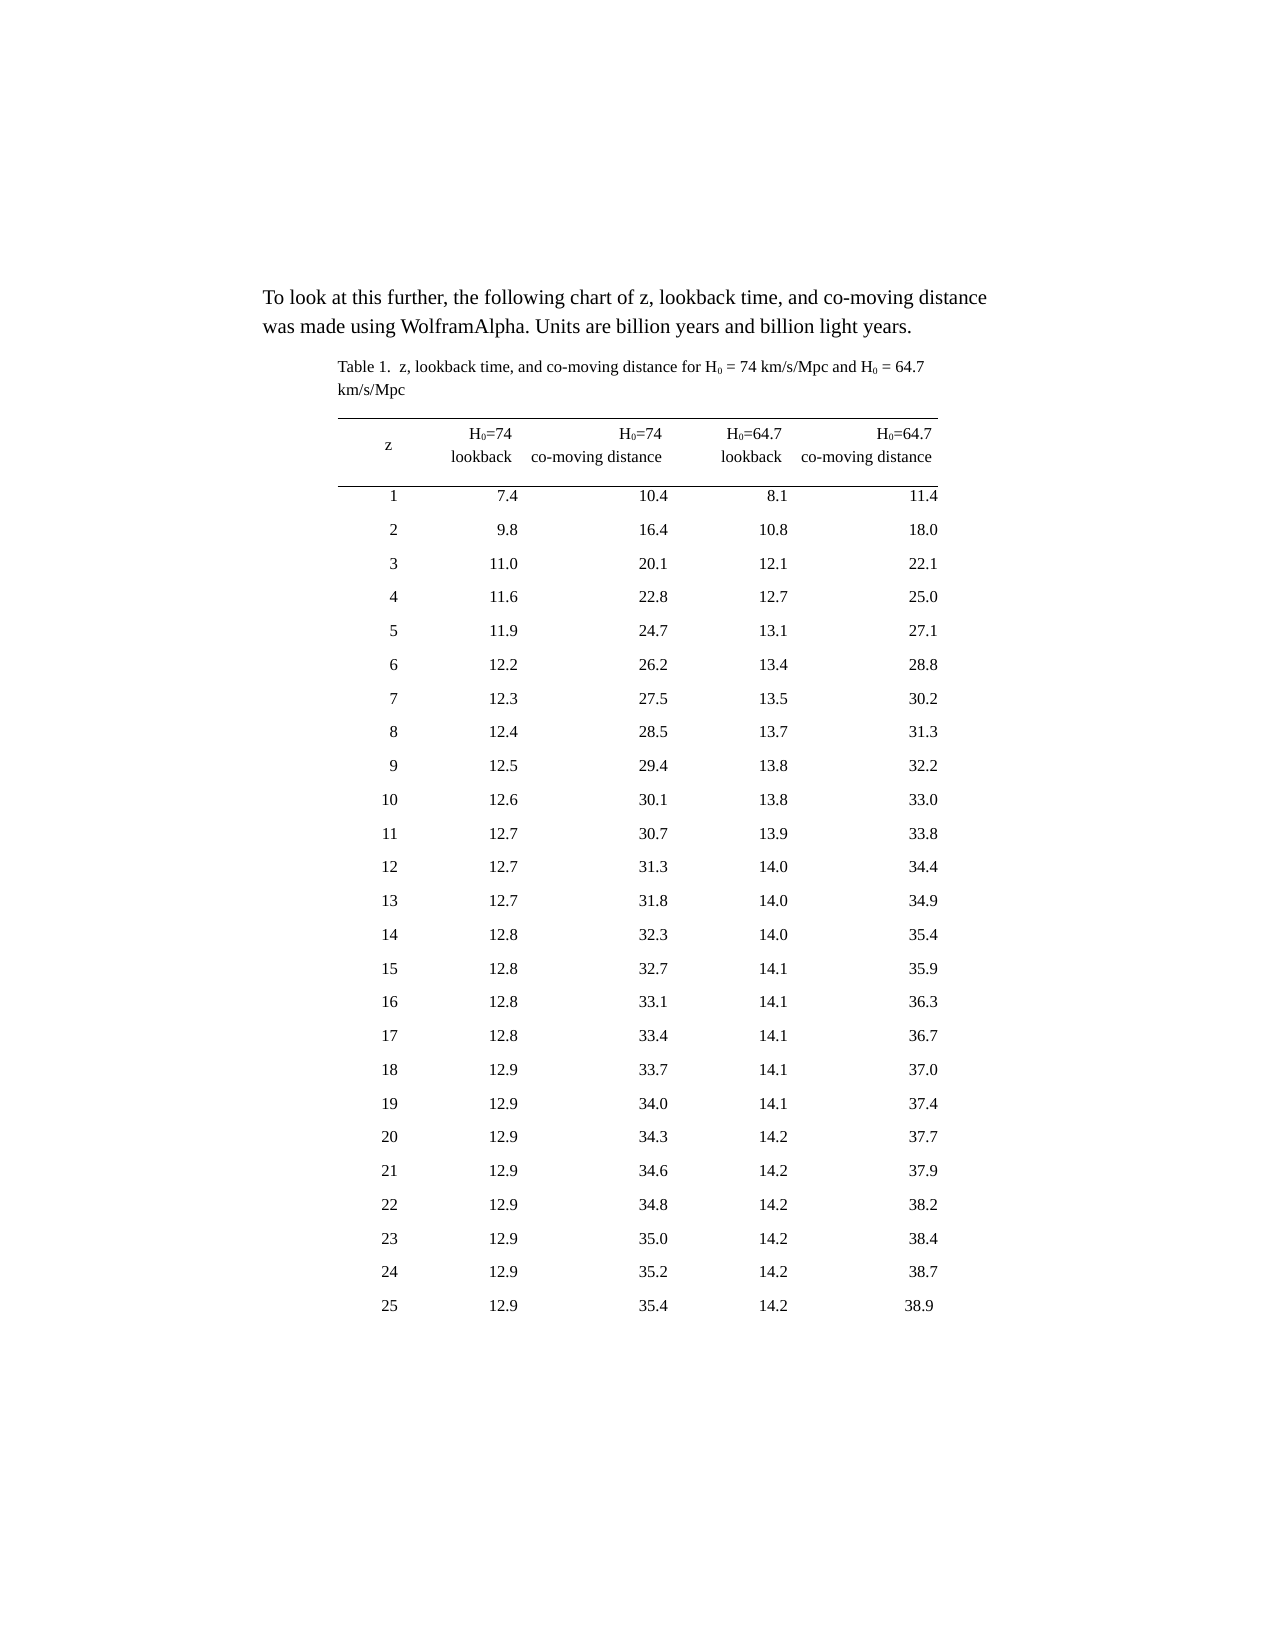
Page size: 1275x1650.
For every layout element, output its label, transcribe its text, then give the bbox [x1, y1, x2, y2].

table_cell 14.0 [668, 925, 787, 958]
table_cell 32.7 [518, 959, 667, 992]
table_cell 14.1 [668, 959, 787, 992]
table_cell 12.7 [398, 824, 517, 857]
table_cell 13.5 [668, 689, 787, 722]
table_cell 33.4 [518, 1026, 667, 1060]
table_cell 31.3 [518, 857, 667, 891]
table_cell 26.2 [518, 655, 667, 688]
table_cell 23 [338, 1229, 397, 1262]
table_cell 14.1 [668, 1026, 787, 1060]
table_cell 36.3 [788, 992, 937, 1026]
table_cell 14.2 [668, 1195, 787, 1228]
table_cell 14.0 [668, 857, 787, 891]
table_cell 18.0 [788, 520, 937, 553]
table_cell 37.9 [788, 1161, 937, 1195]
table_cell 14.1 [668, 1094, 787, 1127]
table_cell 5 [338, 621, 397, 655]
table_cell 28.8 [788, 655, 937, 688]
table_cell 35.2 [518, 1262, 667, 1296]
table_cell 14.2 [668, 1161, 787, 1195]
table_cell 30.1 [518, 790, 667, 823]
table_cell 12.7 [398, 891, 517, 925]
table_cell 24 [338, 1262, 397, 1296]
table_cell 30.2 [788, 689, 937, 722]
table_cell 25 [338, 1296, 397, 1330]
table_header z [338, 419, 397, 486]
table_cell 29.4 [518, 756, 667, 790]
table_cell 12.7 [668, 587, 787, 621]
table_cell 12.4 [398, 722, 517, 756]
table_cell 13.8 [668, 790, 787, 823]
table_cell 33.7 [518, 1060, 667, 1093]
table_cell 35.9 [788, 959, 937, 992]
table_header 7.4 [398, 487, 517, 520]
table_cell 27.1 [788, 621, 937, 655]
text To look at this further, the following chart of z, lookback time, and co-moving distance was made using WolframAlpha. Units are billion years and billion light years. [262, 285, 1012, 338]
table_cell 12.9 [398, 1262, 517, 1296]
table_cell 12.7 [398, 857, 517, 891]
table_cell 12.9 [398, 1229, 517, 1262]
table_cell 22.8 [518, 587, 667, 621]
table_cell 13.7 [668, 722, 787, 756]
table_cell 17 [338, 1026, 397, 1060]
table_cell 9.8 [398, 520, 517, 553]
table_cell 8 [338, 722, 397, 756]
table_cell 33.0 [788, 790, 937, 823]
table_cell 4 [338, 587, 397, 621]
table_cell 12.3 [398, 689, 517, 722]
table_cell 31.3 [788, 722, 937, 756]
table_cell 37.4 [788, 1094, 937, 1127]
table_cell 34.4 [788, 857, 937, 891]
table_cell 11.6 [398, 587, 517, 621]
table_cell 14.2 [668, 1262, 787, 1296]
table_cell 12.5 [398, 756, 517, 790]
table_cell 2 [338, 520, 397, 553]
table_cell 14 [338, 925, 397, 958]
table_cell 6 [338, 655, 397, 688]
table_header H0=64.7 co-moving distance [788, 419, 937, 486]
table_cell 11 [338, 824, 397, 857]
table_cell 14.1 [668, 992, 787, 1026]
table_cell 21 [338, 1161, 397, 1195]
table_cell 38.9 [788, 1296, 937, 1330]
table_cell 11.0 [398, 554, 517, 587]
table_cell 38.7 [788, 1262, 937, 1296]
table_cell 12.8 [398, 1026, 517, 1060]
table_cell 28.5 [518, 722, 667, 756]
table_cell 37.7 [788, 1127, 937, 1161]
table_cell 9 [338, 756, 397, 790]
table_cell 22.1 [788, 554, 937, 587]
table_cell 35.0 [518, 1229, 667, 1262]
table_cell 13 [338, 891, 397, 925]
table_header H0=74 lookback [398, 419, 517, 486]
table_cell 16.4 [518, 520, 667, 553]
table_cell 10.8 [668, 520, 787, 553]
table_cell 32.2 [788, 756, 937, 790]
table_cell 34.9 [788, 891, 937, 925]
table_cell 13.8 [668, 756, 787, 790]
table_cell 12.6 [398, 790, 517, 823]
table_cell 20.1 [518, 554, 667, 587]
table_cell 34.0 [518, 1094, 667, 1127]
table_cell 33.8 [788, 824, 937, 857]
table_cell 12 [338, 857, 397, 891]
table_cell 13.1 [668, 621, 787, 655]
table_cell 14.0 [668, 891, 787, 925]
table_cell 24.7 [518, 621, 667, 655]
table_header H0=74 co-moving distance [518, 419, 667, 486]
table_cell 37.0 [788, 1060, 937, 1093]
table_cell 35.4 [518, 1296, 667, 1330]
table_cell 12.8 [398, 959, 517, 992]
table_cell 18 [338, 1060, 397, 1093]
table_cell 14.1 [668, 1060, 787, 1093]
table_cell 20 [338, 1127, 397, 1161]
table_cell 12.9 [398, 1127, 517, 1161]
table_header 8.1 [668, 487, 787, 520]
table_cell 11.9 [398, 621, 517, 655]
table_header 10.4 [518, 487, 667, 520]
table_cell 38.4 [788, 1229, 937, 1262]
table_cell 38.2 [788, 1195, 937, 1228]
table_header 1 [338, 487, 397, 520]
text Table 1. z, lookback time, and co-moving distance for H0 = 74 km/s/Mpc and H0 = 64.7 km/s/Mpc [337, 357, 937, 399]
table_cell 14.2 [668, 1296, 787, 1330]
table_cell 12.9 [398, 1161, 517, 1195]
table_cell 12.9 [398, 1296, 517, 1330]
table_cell 27.5 [518, 689, 667, 722]
table_cell 15 [338, 959, 397, 992]
table_cell 25.0 [788, 587, 937, 621]
table_cell 34.8 [518, 1195, 667, 1228]
table_cell 16 [338, 992, 397, 1026]
table_cell 34.3 [518, 1127, 667, 1161]
table_cell 13.4 [668, 655, 787, 688]
table_cell 32.3 [518, 925, 667, 958]
table_cell 31.8 [518, 891, 667, 925]
table_cell 33.1 [518, 992, 667, 1026]
table_cell 12.9 [398, 1060, 517, 1093]
table_cell 12.9 [398, 1094, 517, 1127]
table_cell 35.4 [788, 925, 937, 958]
table_cell 34.6 [518, 1161, 667, 1195]
table_header H0=64.7 lookback [668, 419, 787, 486]
table_cell 22 [338, 1195, 397, 1228]
table_cell 13.9 [668, 824, 787, 857]
table_cell 36.7 [788, 1026, 937, 1060]
table_cell 12.8 [398, 925, 517, 958]
table_cell 12.2 [398, 655, 517, 688]
table_cell 7 [338, 689, 397, 722]
table_header 11.4 [788, 487, 937, 520]
table_cell 12.8 [398, 992, 517, 1026]
table_cell 3 [338, 554, 397, 587]
table_cell 19 [338, 1094, 397, 1127]
table_cell 12.9 [398, 1195, 517, 1228]
table_cell 14.2 [668, 1229, 787, 1262]
table_cell 30.7 [518, 824, 667, 857]
table_cell 10 [338, 790, 397, 823]
table_cell 12.1 [668, 554, 787, 587]
table_cell 14.2 [668, 1127, 787, 1161]
